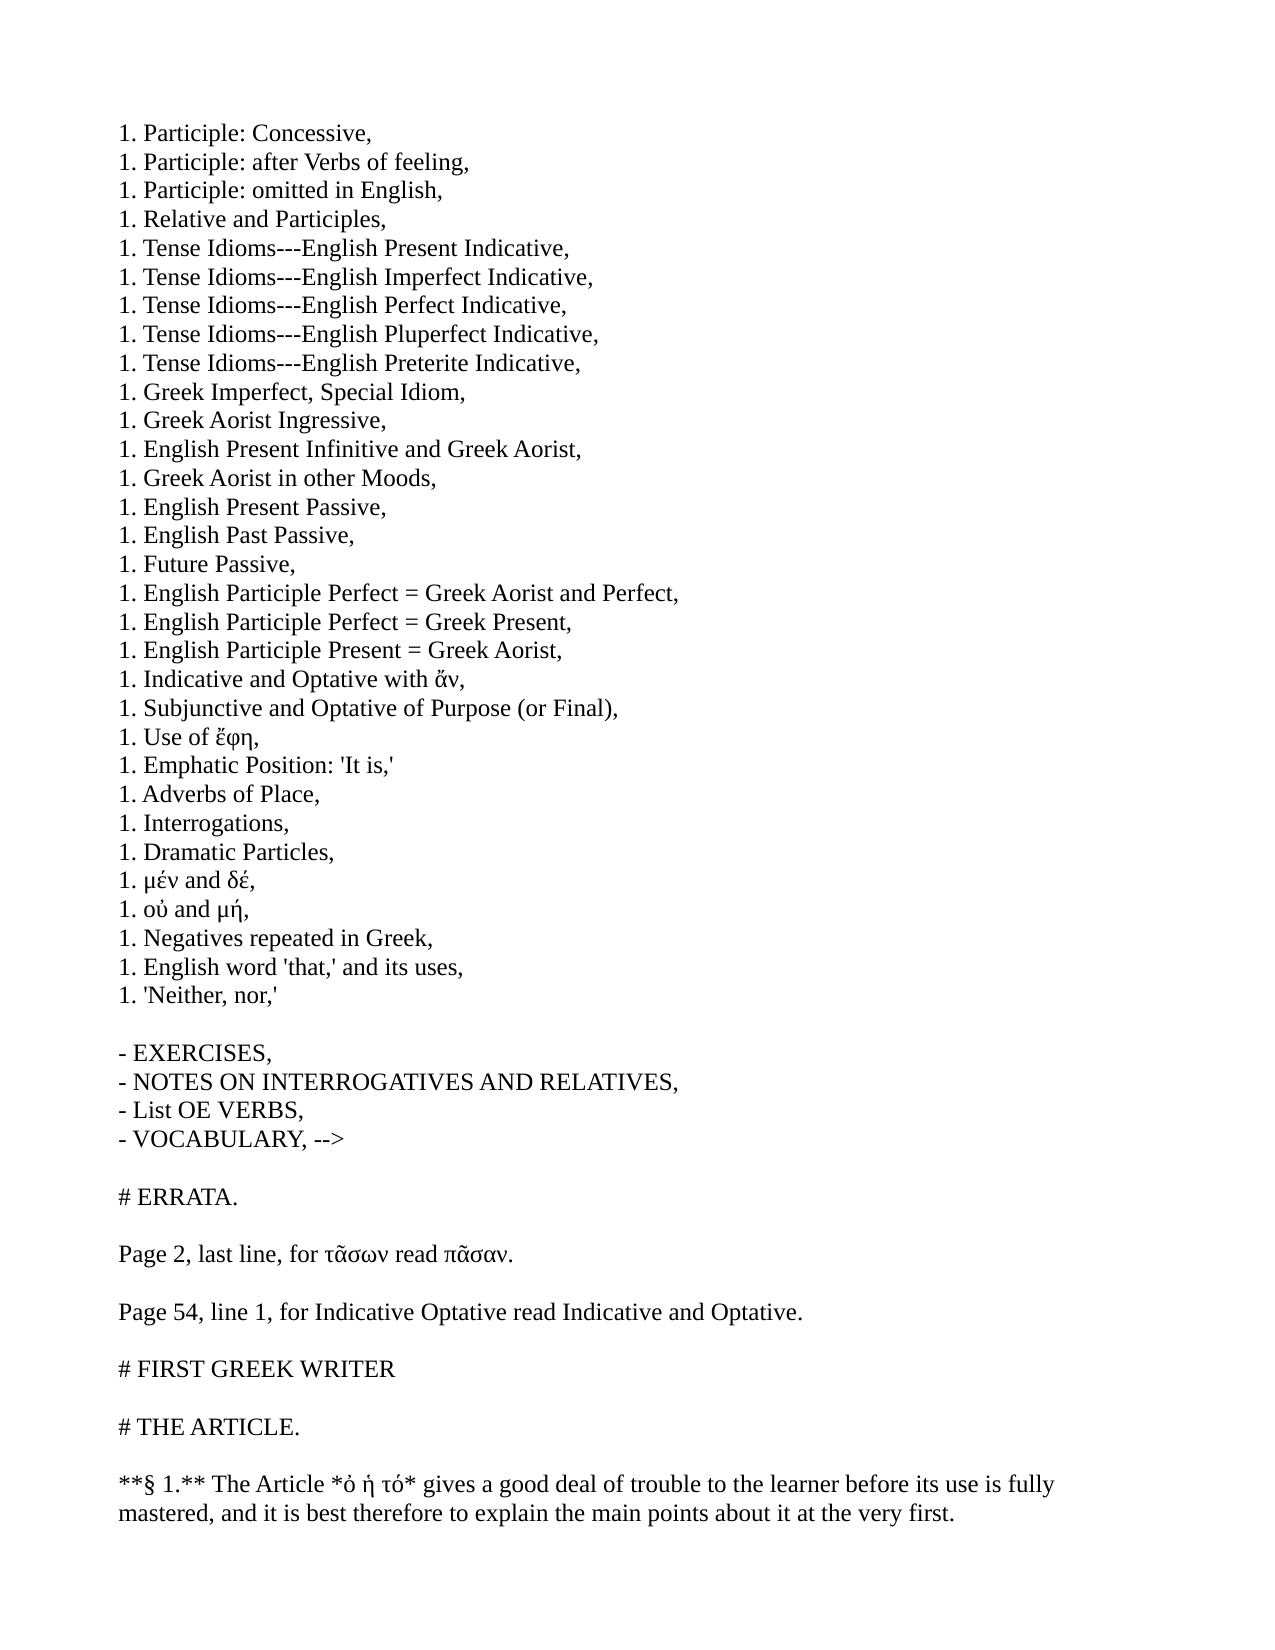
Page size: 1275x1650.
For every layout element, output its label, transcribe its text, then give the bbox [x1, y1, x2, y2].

text 1. Use of ἔφη, [118, 722, 1157, 751]
text 1. οὐ and μή, [118, 894, 1157, 923]
text - List ΟΕ VERBS, [118, 1096, 1157, 1124]
text 1. Indicative and Optative with ἄν, [118, 664, 1157, 693]
text 1. 'Neither, nor,' [118, 981, 1157, 1009]
text 1. Greek Aorist in other Moods, [118, 463, 1157, 492]
text 1. Tense Idioms---English Imperfect Indicative, [118, 262, 1157, 291]
text 1. Tense Idioms---English Perfect Indicative, [118, 291, 1157, 319]
text 1. Participle: Concessive, [118, 118, 1157, 147]
text Page 54, line 1, for Indicative Optative read Indicative and Optative. [118, 1297, 1157, 1326]
text 1. English Participle Present = Greek Aorist, [118, 636, 1157, 664]
text 1. English Present Infinitive and Greek Aorist, [118, 434, 1157, 463]
text 1. Greek Aorist Ingressive, [118, 406, 1157, 434]
text 1. English Participle Perfect = Greek Present, [118, 607, 1157, 636]
text 1. English Participle Perfect = Greek Aorist and Perfect, [118, 578, 1157, 607]
text Page 2, last line, for τᾶσων read πᾶσαν. [118, 1239, 1157, 1268]
text 1. Adverbs of Place, [118, 779, 1157, 808]
text 1. μέν and δέ, [118, 866, 1157, 894]
text 1. Participle: omitted in English, [118, 176, 1157, 204]
text # FIRST GREEK WRITER [118, 1354, 1157, 1383]
text 1. Tense Idioms---English Preterite Indicative, [118, 348, 1157, 377]
text 1. Future Passive, [118, 549, 1157, 578]
text 1. English word 'that,' and its uses, [118, 952, 1157, 981]
text 1. Greek Imperfect, Special Idiom, [118, 377, 1157, 406]
text - VOCABULARY, --> [118, 1124, 1157, 1153]
text 1. English Present Passive, [118, 492, 1157, 521]
text 1. Relative and Participles, [118, 204, 1157, 233]
text 1. Tense Idioms---English Present Indicative, [118, 233, 1157, 262]
text **§ 1.** The Article *ὀ ἡ τό* gives a good deal of trouble to the learner before its use is fully mastered, and it is best therefore to explain the main points about it at the very first. [118, 1469, 1157, 1527]
text 1. English Past Passive, [118, 521, 1157, 549]
text 1. Emphatic Position: 'It is,' [118, 751, 1157, 779]
text 1. Dramatic Particles, [118, 837, 1157, 866]
text 1. Subjunctive and Optative of Purpose (or Final), [118, 693, 1157, 722]
text - NOTES ON INTERROGATIVES AND RELATIVES, [118, 1067, 1157, 1096]
text - EXERCISES, [118, 1038, 1157, 1067]
text # THE ARTICLE. [118, 1412, 1157, 1441]
text 1. Negatives repeated in Greek, [118, 923, 1157, 952]
text 1. Tense Idioms---English Pluperfect Indicative, [118, 319, 1157, 348]
text 1. Interrogations, [118, 808, 1157, 837]
text 1. Participle: after Verbs of feeling, [118, 147, 1157, 176]
text # ERRATA. [118, 1182, 1157, 1211]
